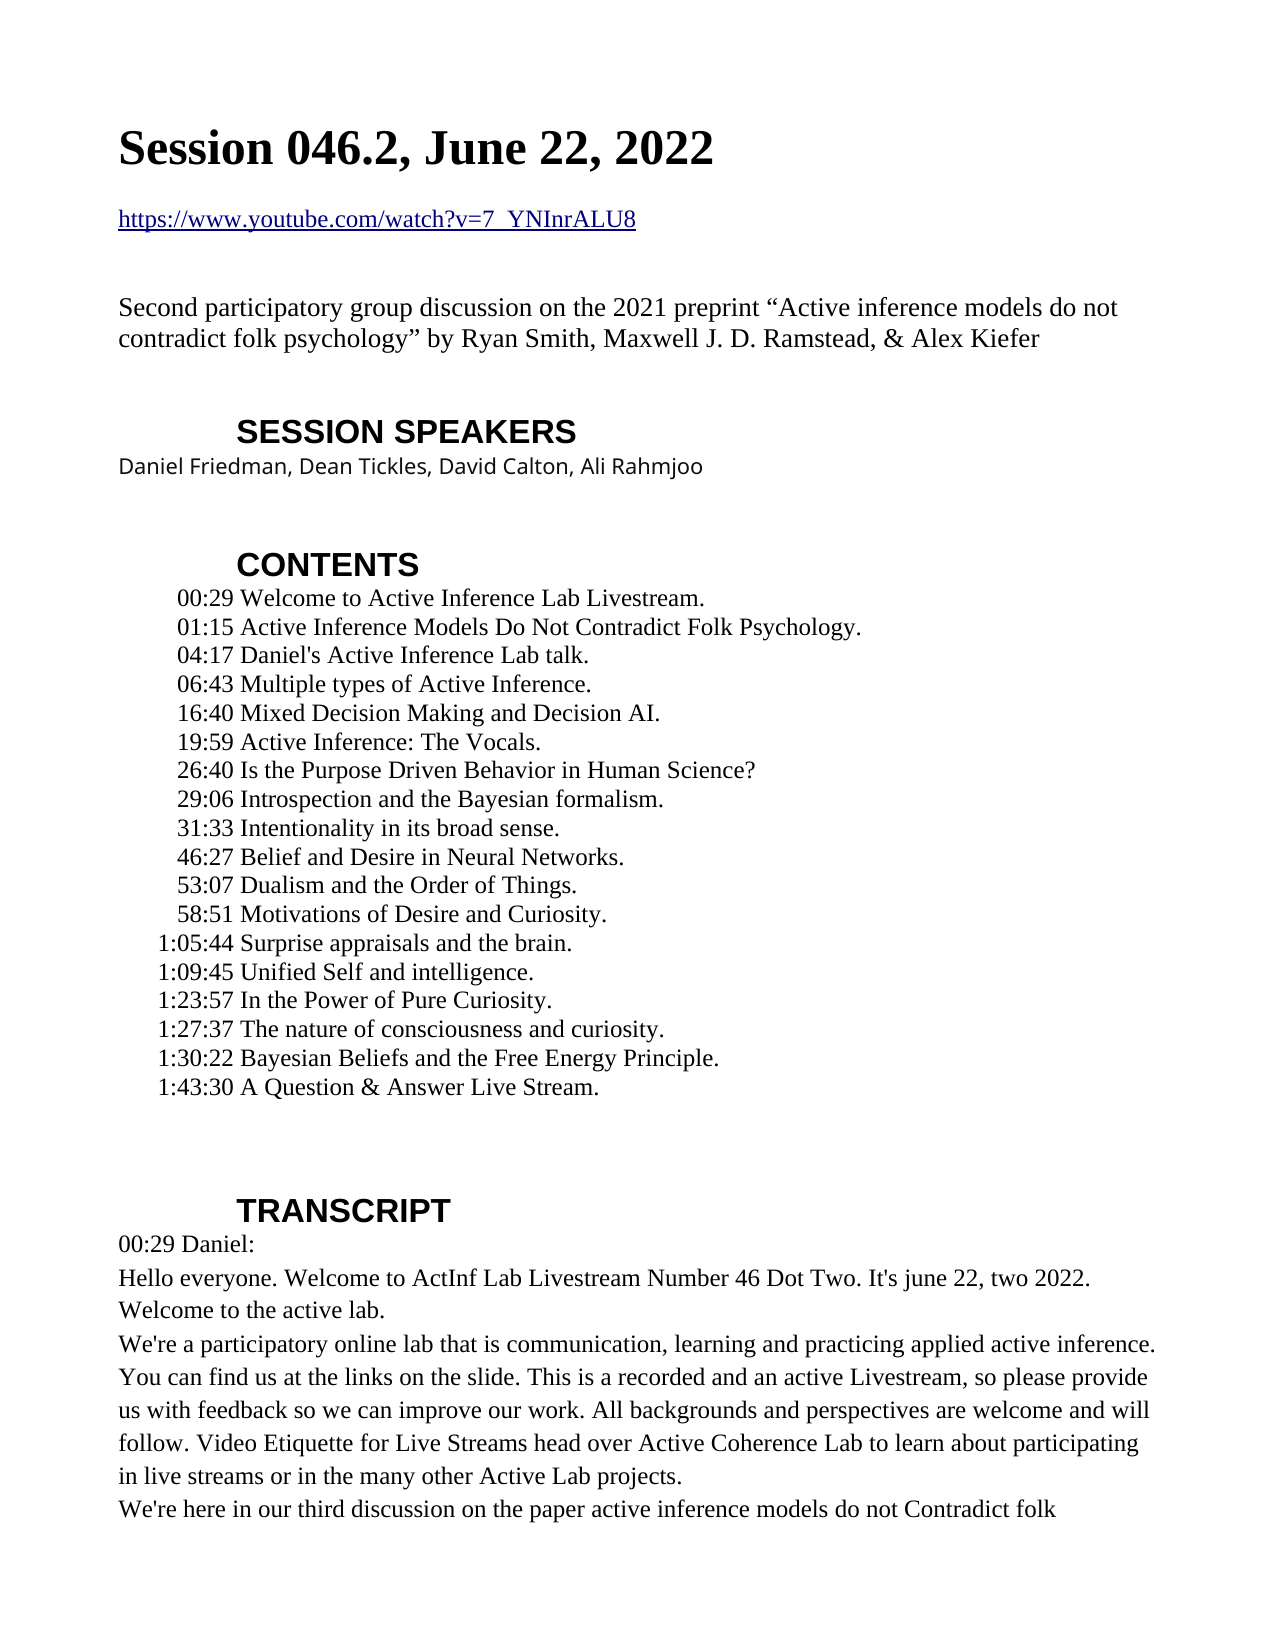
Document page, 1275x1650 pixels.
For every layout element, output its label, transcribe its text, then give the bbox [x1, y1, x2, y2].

subtitle Session 046.2, June 22, 2022 [118, 118, 1157, 176]
table_cell In the Power of Pure Curiosity. [237, 986, 885, 1014]
table_cell Unified Self and intelligence. [237, 957, 885, 986]
table_cell 29:06 [112, 784, 237, 813]
table_cell Multiple types of Active Inference. [237, 669, 885, 698]
table_cell 26:40 [112, 756, 237, 784]
table_cell 16:40 [112, 698, 237, 727]
table_cell 01:15 [112, 612, 237, 641]
table_cell Intentionality in its broad sense. [237, 813, 885, 842]
table_cell Mixed Decision Making and Decision AI. [237, 698, 885, 727]
table_cell 46:27 [112, 842, 237, 871]
table_cell 58:51 [112, 899, 237, 928]
table_header Welcome to Active Inference Lab Livestream. [237, 583, 885, 612]
subtitle SESSION SPEAKERS [118, 412, 1157, 451]
table_cell Is the Purpose Driven Behavior in Human Science? [237, 756, 885, 784]
table_cell A Question & Answer Live Stream. [237, 1072, 885, 1101]
table_cell Introspection and the Bayesian formalism. [237, 784, 885, 813]
table_cell 1:23:57 [112, 986, 237, 1014]
table_cell 1:05:44 [112, 928, 237, 957]
table_header 00:29 [112, 583, 237, 612]
table_cell Active Inference: The Vocals. [237, 727, 885, 756]
table_cell The nature of consciousness and curiosity. [237, 1014, 885, 1043]
table_cell 31:33 [112, 813, 237, 842]
text Second participatory group discussion on the 2021 preprint “Active inference models do not contradict folk psychology” by Ryan Smith, Maxwell J. D. Ramstead, & Alex Kiefer [118, 291, 1157, 353]
text We're here in our third discussion on the paper active inference models do not Contradict folk [118, 1494, 1157, 1522]
table_cell 1:09:45 [112, 957, 237, 986]
table_cell Daniel's Active Inference Lab talk. [237, 641, 885, 669]
text 00:29 Daniel: [118, 1229, 1157, 1258]
table_cell Dualism and the Order of Things. [237, 871, 885, 899]
table_cell Active Inference Models Do Not Contradict Folk Psychology. [237, 612, 885, 641]
table_cell 1:27:37 [112, 1014, 237, 1043]
table_cell Motivations of Desire and Curiosity. [237, 899, 885, 928]
table_cell 19:59 [112, 727, 237, 756]
table_cell 04:17 [112, 641, 237, 669]
table_cell 06:43 [112, 669, 237, 698]
text We're a participatory online lab that is communication, learning and practicing applied active inference. You can find us at the links on the slide. This is a recorded and an active Livestream, so please provide us with feedback so we can improve our work. All backgrounds and perspectives are welcome and will follow. Video Etiquette for Live Streams head over Active Coherence Lab to learn about participating in live streams or in the many other Active Lab projects. [118, 1329, 1157, 1489]
text Daniel Friedman, Dean Tickles, David Calton, Ali Rahmjoo [118, 451, 1157, 481]
subtitle CONTENTS [118, 545, 1157, 583]
text https://www.youtube.com/watch?v=7_YNInrALU8 [118, 204, 1157, 233]
subtitle TRANSCRIPT [118, 1191, 1157, 1229]
table_cell 1:30:22 [112, 1043, 237, 1072]
table_cell 1:43:30 [112, 1072, 237, 1101]
table_cell Bayesian Beliefs and the Free Energy Principle. [237, 1043, 885, 1072]
text Hello everyone. Welcome to ActInf Lab Livestream Number 46 Dot Two. It's june 22, two 2022. Welcome to the active lab. [118, 1263, 1157, 1324]
table_cell Belief and Desire in Neural Networks. [237, 842, 885, 871]
table_cell Surprise appraisals and the brain. [237, 928, 885, 957]
table_cell 53:07 [112, 871, 237, 899]
